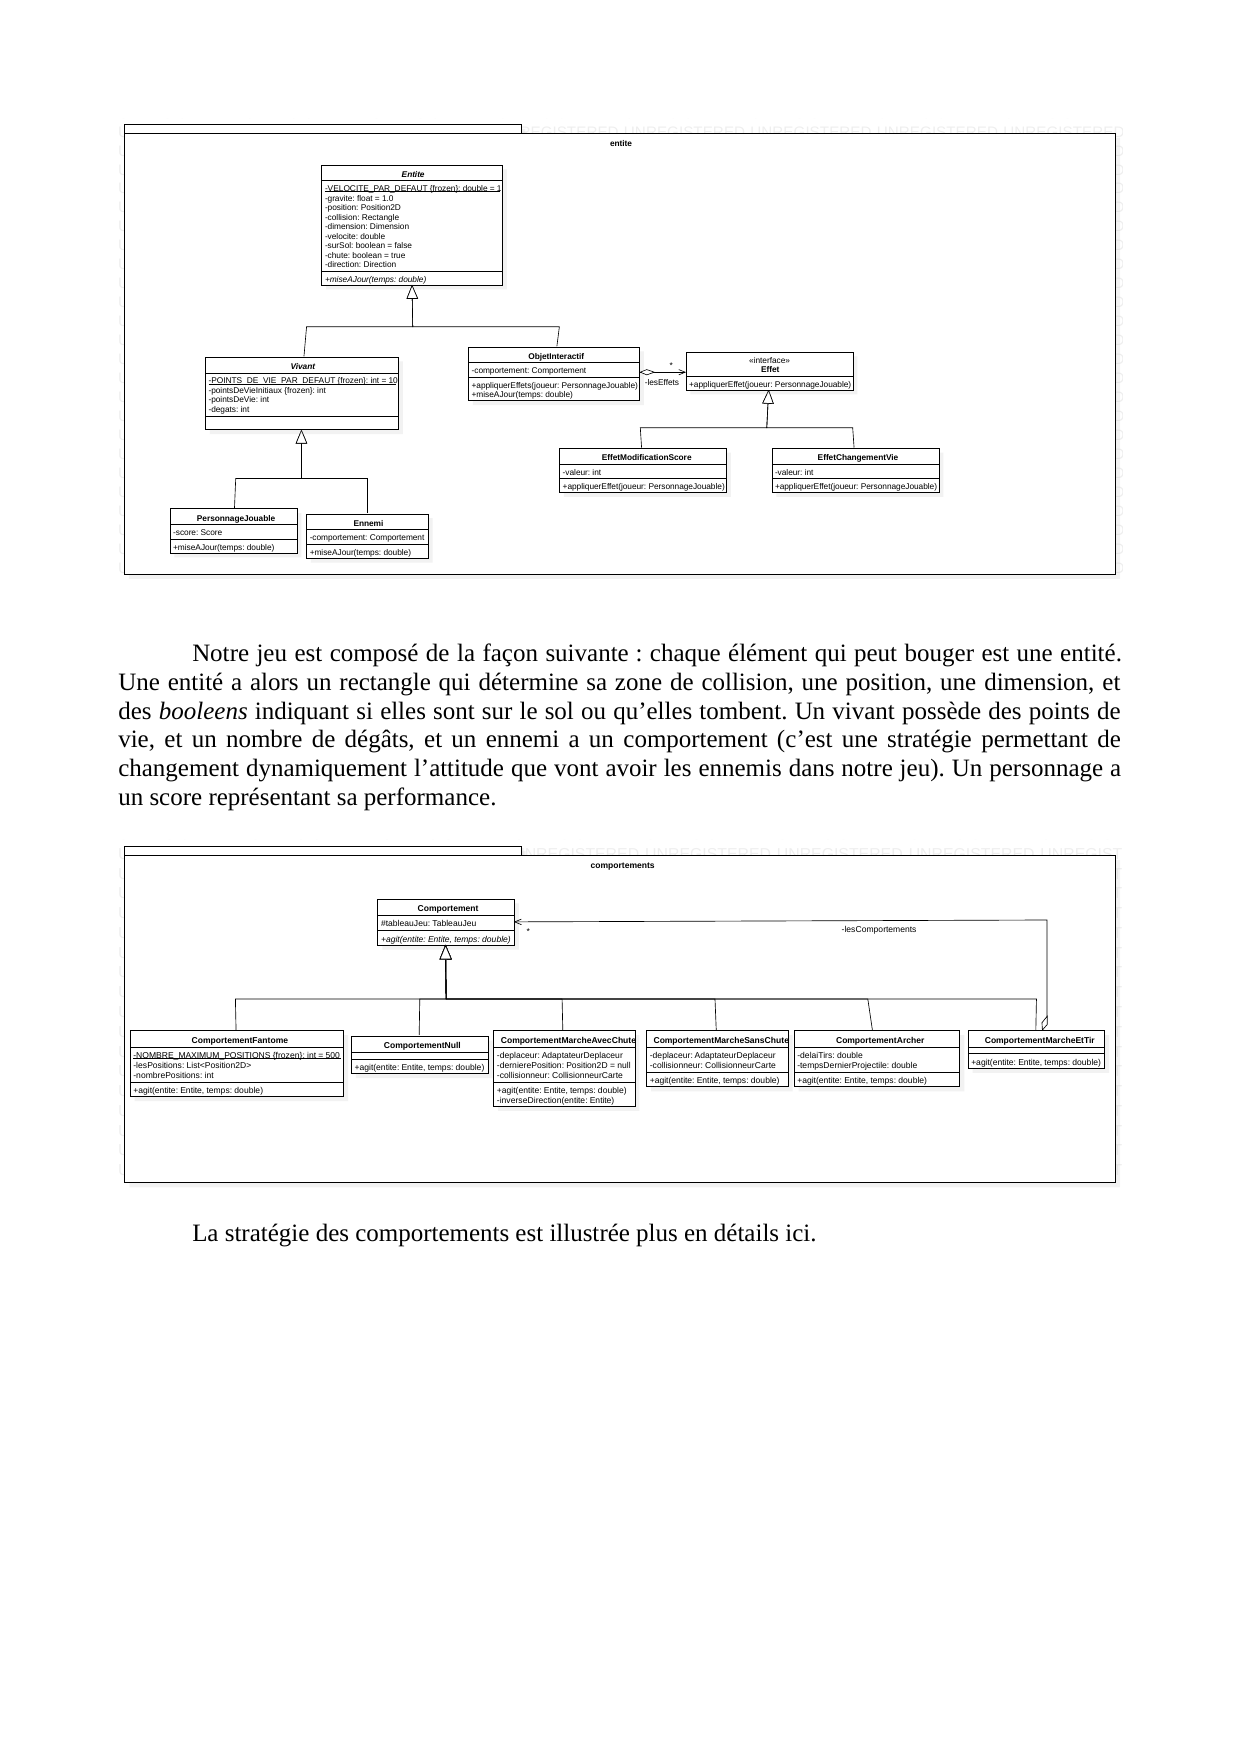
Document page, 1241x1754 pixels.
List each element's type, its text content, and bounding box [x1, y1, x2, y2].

text Notre jeu est composé de la façon suivante : chaque élément qui peut bouger est une entité. Une entité a alors un rectangle qui détermine sa zone de collision, une position, une dimension, et des booleens indiquant si elles sont sur le sol ou qu’elles tombent. Un vivant possède des points de vie, et un nombre de dégâts, et un ennemi a un comportement (c’est une stratégie permettant de changement dynamiquement l’attitude que vont avoir les ennemis dans notre jeu). Un personnage a un score représentant sa performance. [118, 638, 1122, 811]
text La stratégie des comportements est illustrée plus en détails ici. [118, 1218, 1122, 1247]
